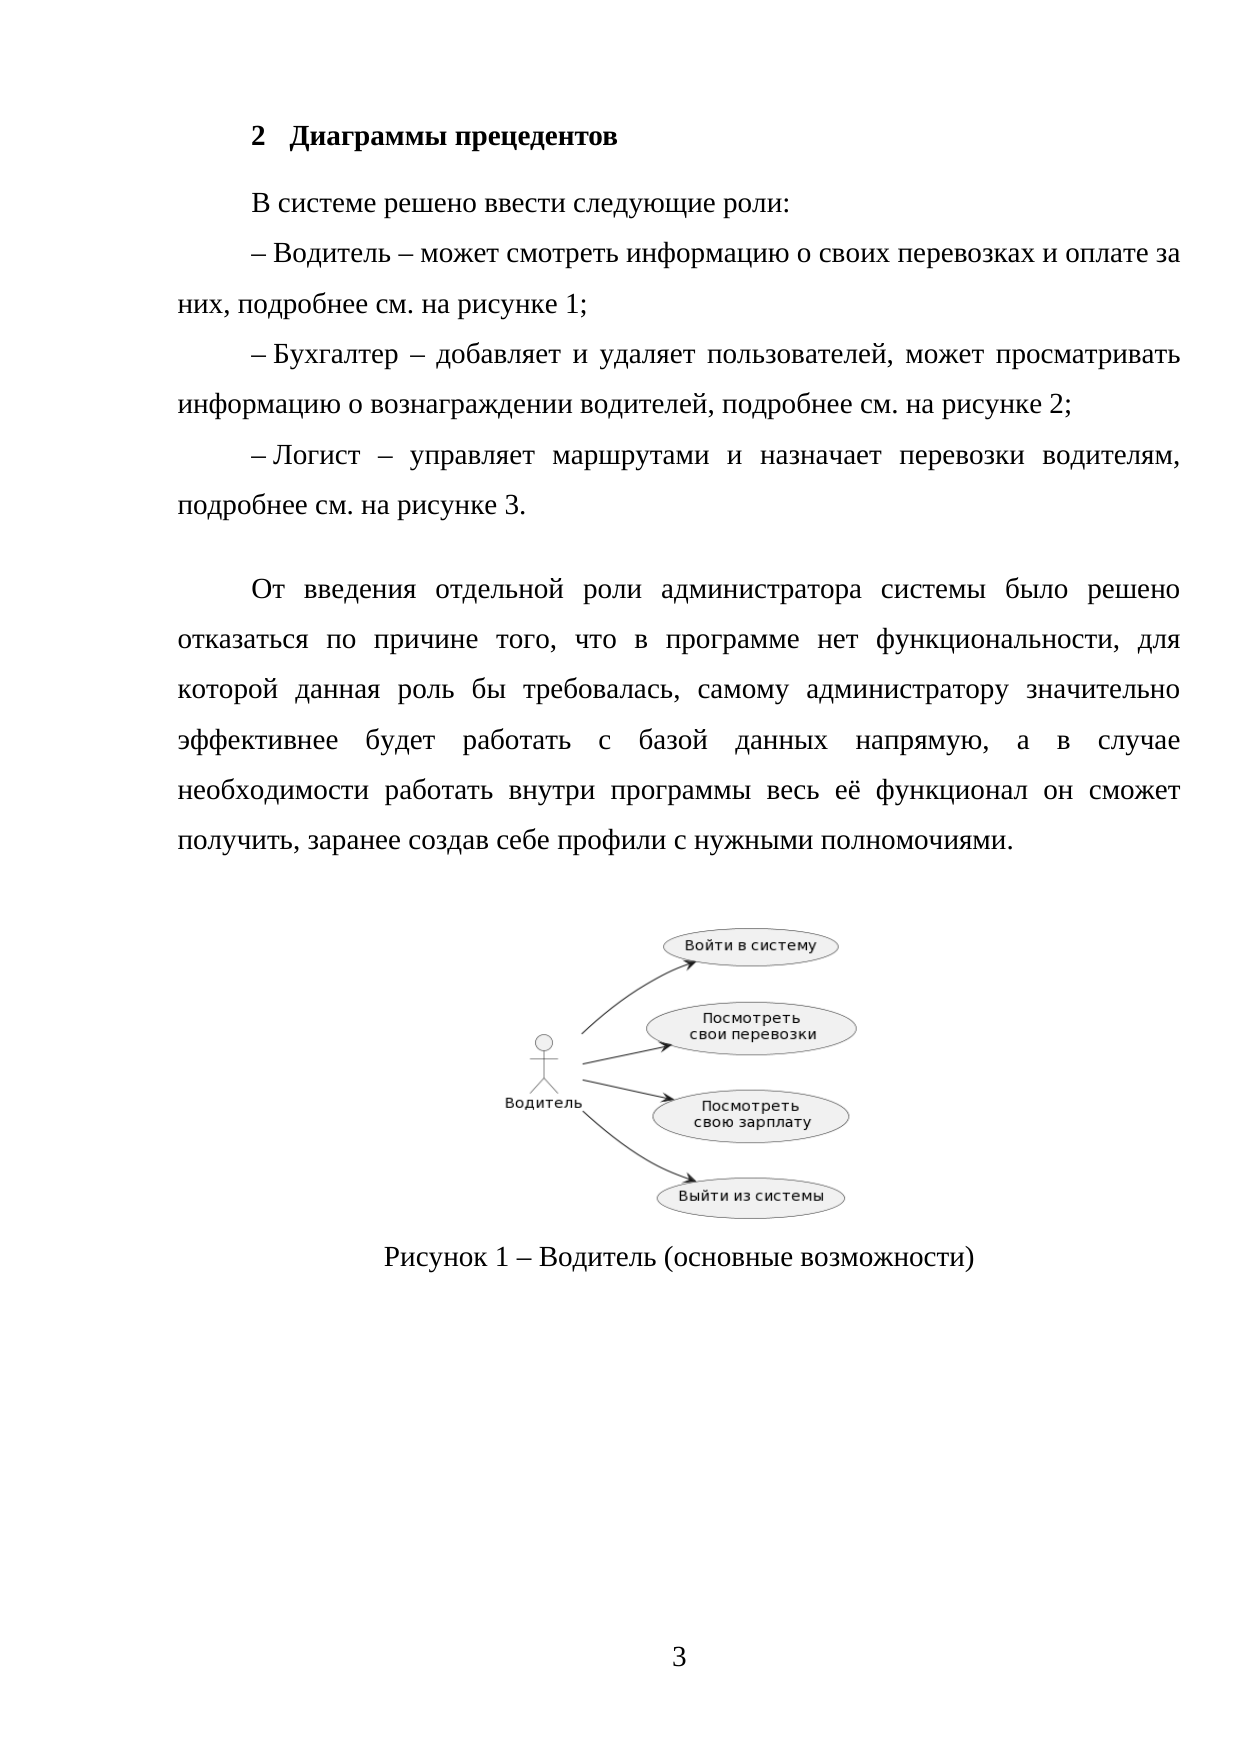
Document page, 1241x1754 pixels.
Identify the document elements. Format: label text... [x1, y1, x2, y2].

list Бухгалтер – добавляет и удаляет пользователей, может просматривать информацию о вознаграждении водителей, подробнее см. на рисунке 2; [177, 336, 1181, 420]
list Логист – управляет маршрутами и назначает перевозки водителям, подробнее см. на рисунке 3. [177, 437, 1181, 521]
text В системе решено ввести следующие роли: [177, 185, 1181, 219]
list Водитель (основные возможности) [177, 1239, 1181, 1273]
text От введения отдельной роли администратора системы было решено отказаться по причине того, что в программе нет функциональности, для которой данная роль бы требовалась, самому администратору значительно эффективнее будет работать с базой данных напрямую, а в случае необходимости работать внутри программы весь её функционал он сможет получить, заранее создав себе профили с нужными полномочиями. [177, 571, 1181, 856]
list Водитель – может смотреть информацию о своих перевозках и оплате за них, подробнее см. на рисунке 1; [177, 236, 1181, 319]
subtitle Диаграммы прецедентов [251, 118, 1181, 152]
picture [498, 922, 861, 1223]
